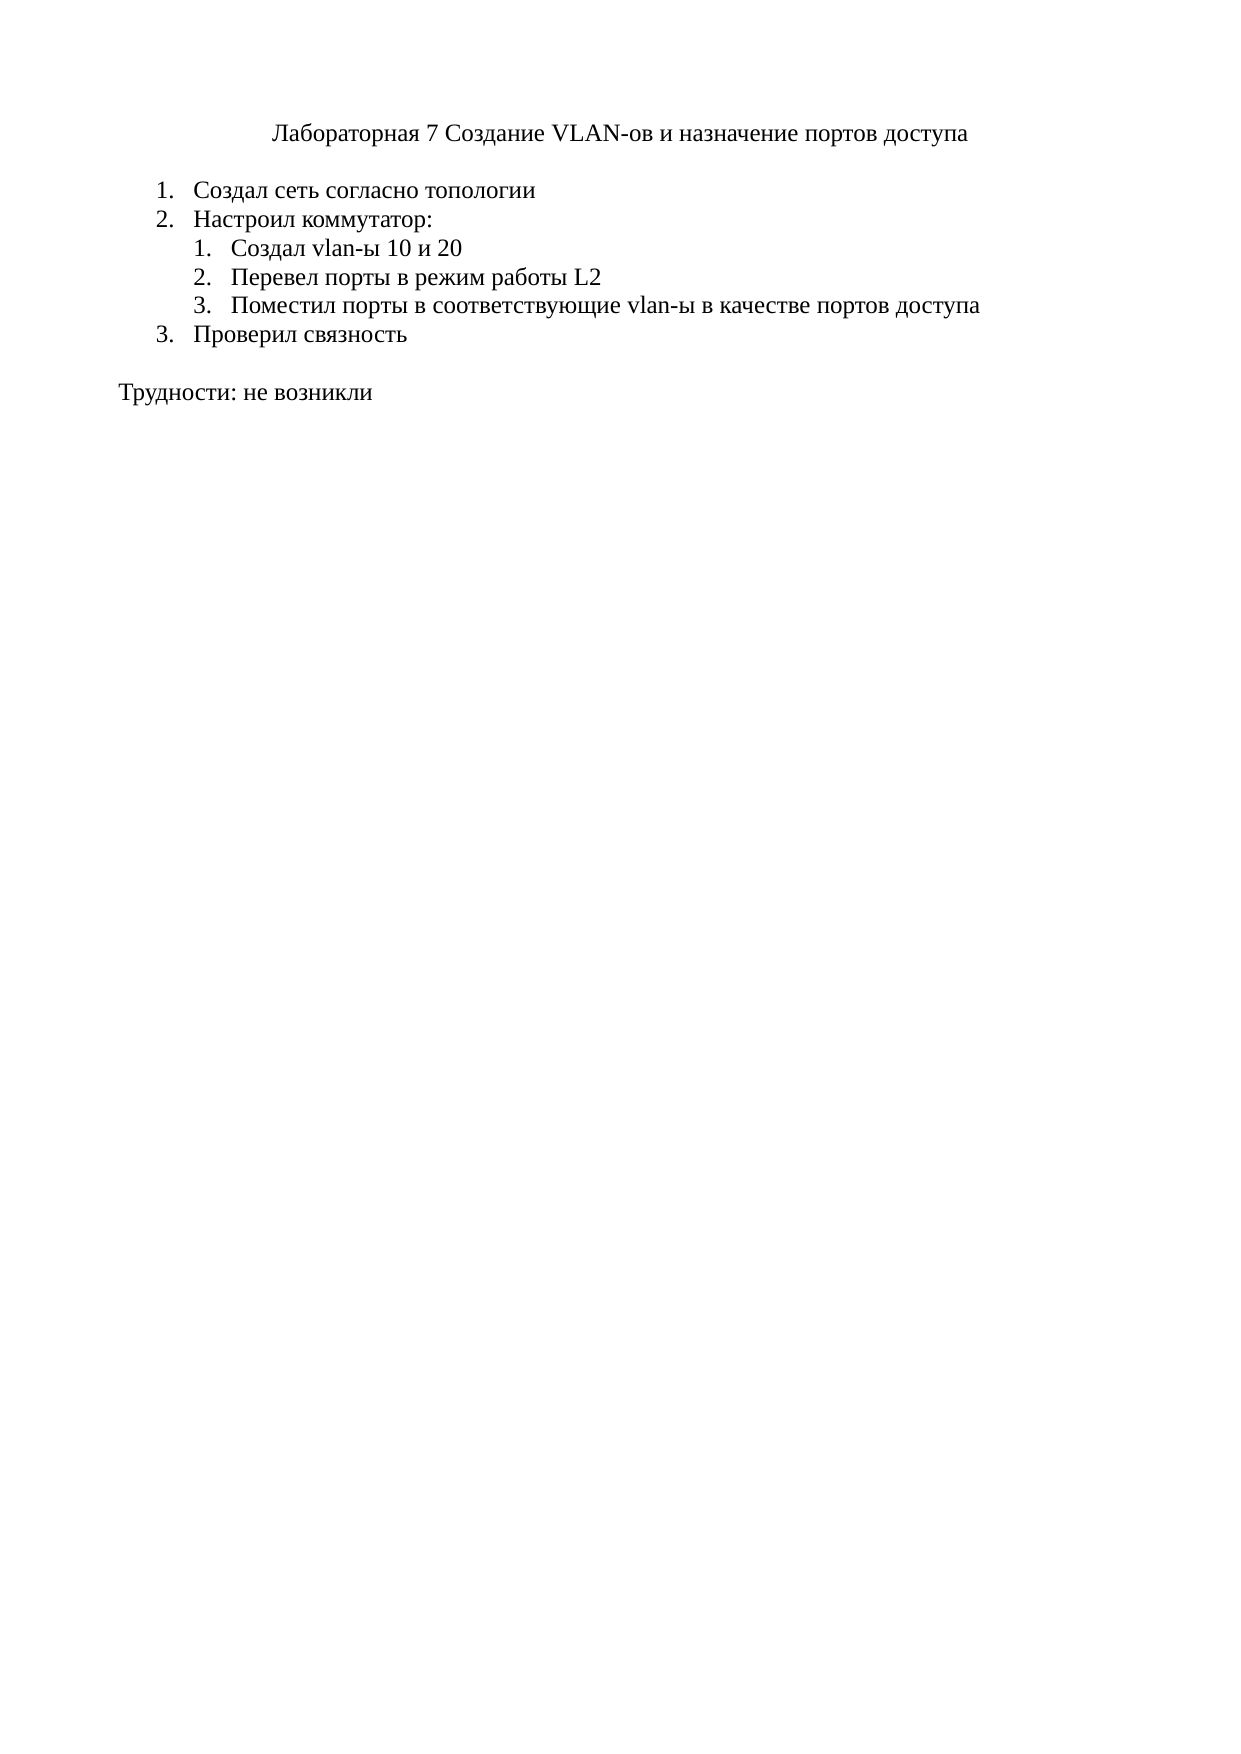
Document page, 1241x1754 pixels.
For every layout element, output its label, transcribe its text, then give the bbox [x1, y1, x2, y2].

list Создал vlan-ы 10 и 20 [193, 233, 1122, 262]
list Поместил порты в соответствующие vlan-ы в качестве портов доступа [193, 291, 1122, 319]
list Настроил коммутатор: [156, 204, 1122, 233]
text Лабораторная 7 Создание VLAN-ов и назначение портов доступа [118, 118, 1122, 147]
list Перевел порты в режим работы L2 [193, 262, 1122, 291]
list Создал сеть согласно топологии [156, 176, 1122, 204]
list Проверил связность [156, 319, 1122, 348]
text Трудности: не возникли [118, 377, 1122, 406]
